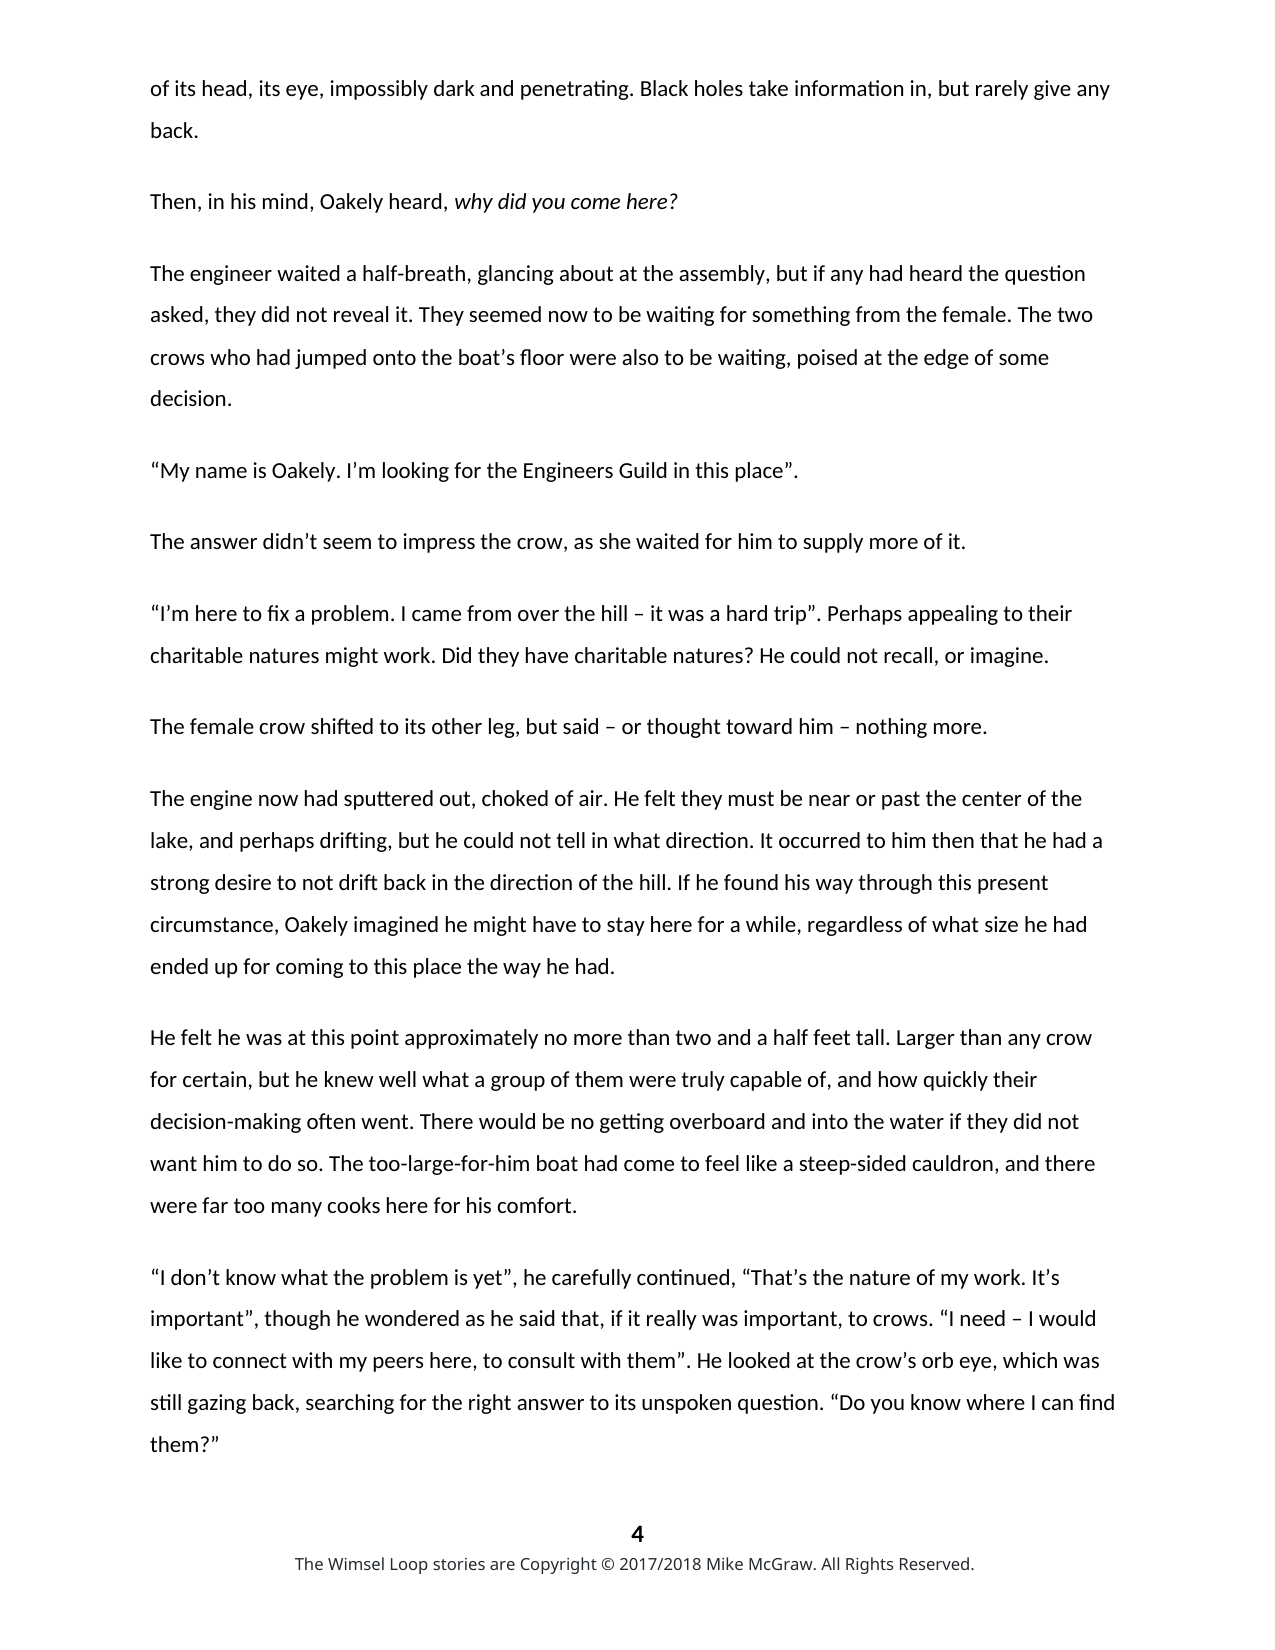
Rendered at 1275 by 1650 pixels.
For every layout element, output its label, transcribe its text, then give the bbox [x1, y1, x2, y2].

text of its head, its eye, impossibly dark and penetrating. Black holes take information in, but rarely give any back. [150, 74, 1125, 144]
text He felt he was at this point approximately no more than two and a half feet tall. Larger than any crow for certain, but he knew well what a group of them were truly capable of, and how quickly their decision-making often went. There would be no getting overboard and into the water if they did not want him to do so. The too-large-for-him boat had come to feel like a steep-sided cauldron, and there were far too many cooks here for his comfort. [150, 1023, 1125, 1219]
text The engine now had sputtered out, choked of air. He felt they must be near or past the center of the lake, and perhaps drifting, but he could not tell in what direction. It occurred to him then that he had a strong desire to not drift back in the direction of the hill. If he found his way through this present circumstance, Oakely imagined he might have to stay here for a while, regardless of what size he had ended up for coming to this place the way he had. [150, 784, 1125, 980]
text The female crow shifted to its other leg, but said – or thought toward him – nothing more. [150, 712, 1125, 740]
text “I don’t know what the problem is yet”, he carefully continued, “That’s the nature of my work. It’s important”, though he wondered as he said that, if it really was important, to crows. “I need – I would like to connect with my peers here, to consult with them”. He looked at the crow’s orb eye, which was still gazing back, searching for the right answer to its unspoken question. “Do you know where I can find them?” [150, 1263, 1125, 1458]
text “My name is Oakely. I’m looking for the Engineers Guild in this place”. [150, 456, 1125, 484]
text Then, in his mind, Oakely heard, why did you come here? [150, 187, 1125, 215]
text “I’m here to fix a problem. I came from over the hill – it was a hard trip”. Perhaps appealing to their charitable natures might work. Did they have charitable natures? He could not recall, or imagine. [150, 599, 1125, 669]
text The answer didn’t seem to impress the crow, as she waited for him to supply more of it. [150, 527, 1125, 556]
text The engineer waited a half-breath, glancing about at the assembly, but if any had heard the question asked, they did not reveal it. They seemed now to be waiting for something from the female. The two crows who had jumped onto the boat’s floor were also to be waiting, poised at the edge of some decision. [150, 259, 1125, 413]
